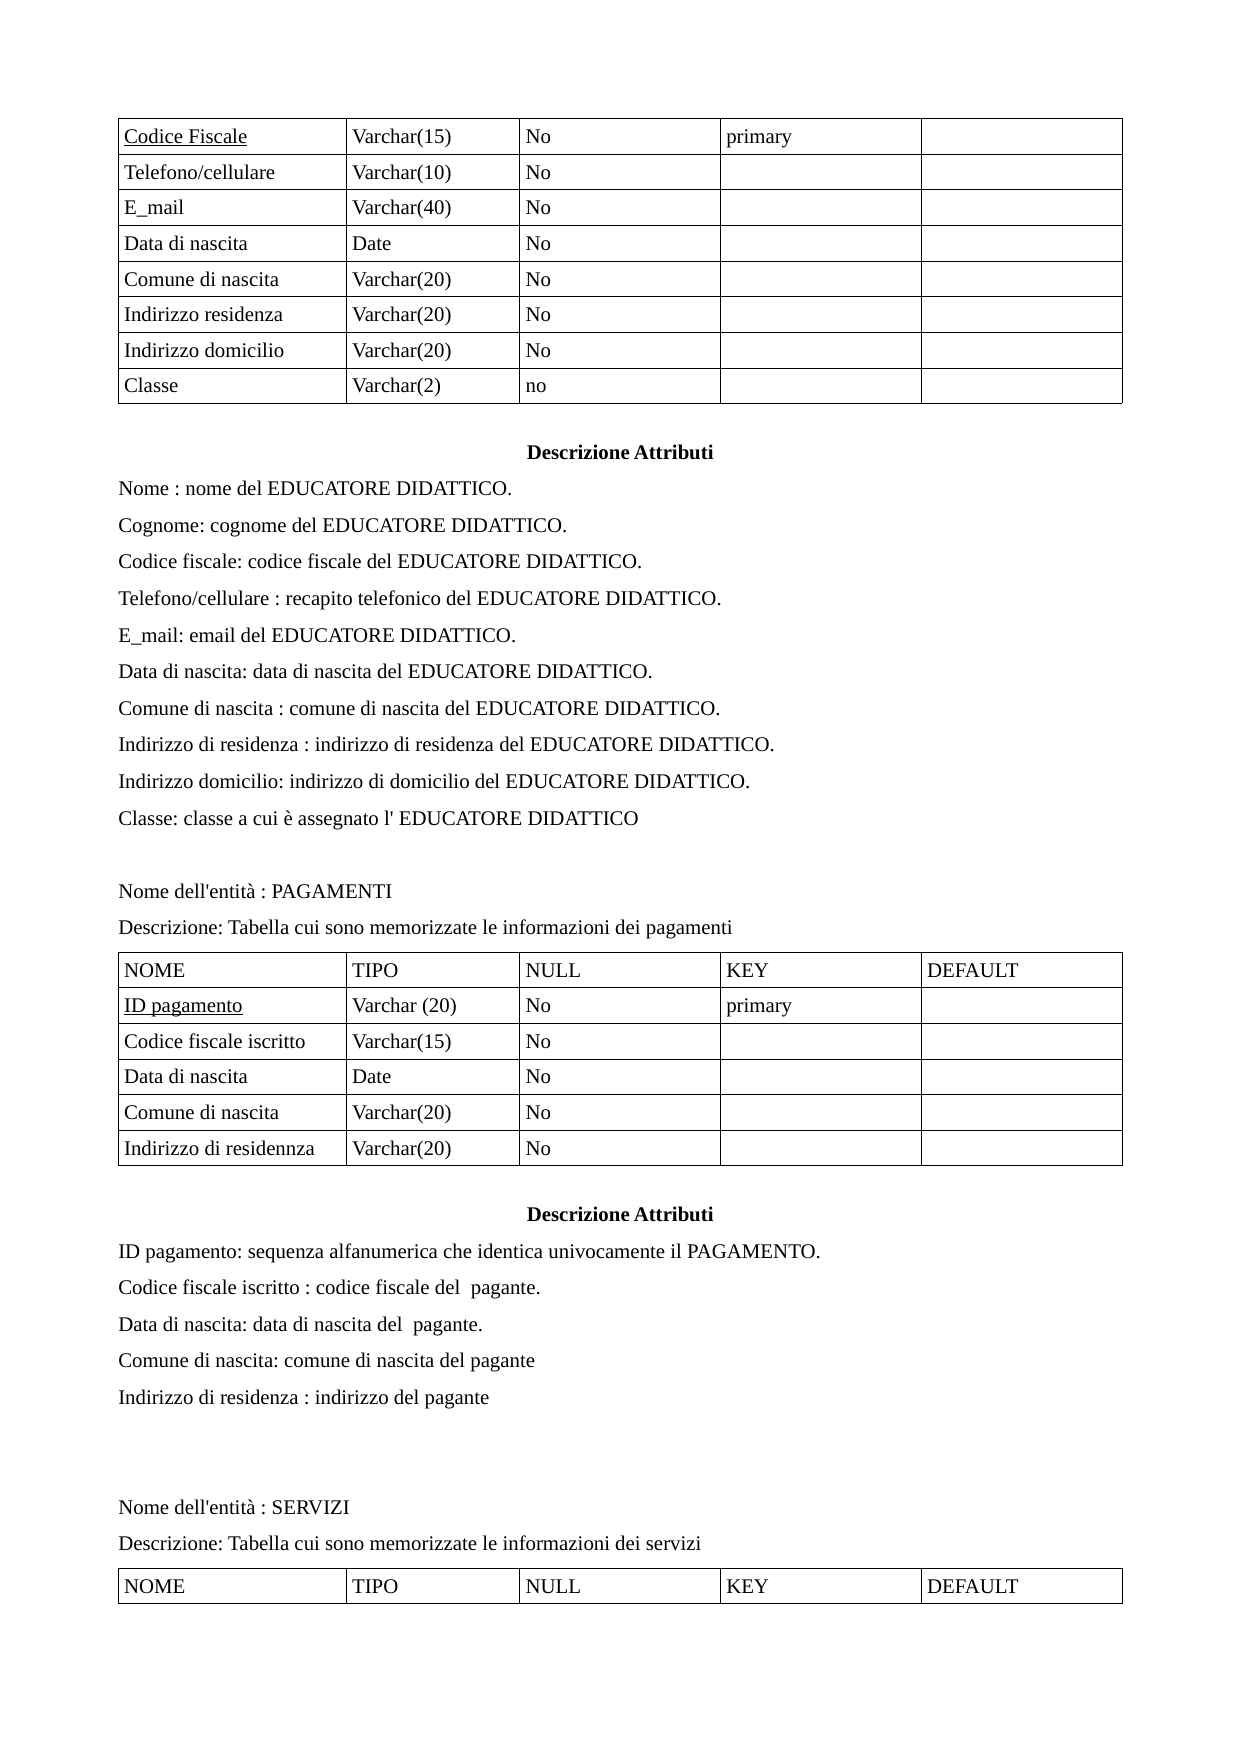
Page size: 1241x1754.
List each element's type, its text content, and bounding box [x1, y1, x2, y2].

text Descrizione Attributi [118, 440, 1122, 464]
table_cell Codice fiscale iscritto [119, 1024, 346, 1058]
table_cell No [520, 155, 720, 189]
table_cell No [520, 333, 720, 367]
table_cell E_mail [119, 190, 346, 225]
table_cell [922, 1060, 1122, 1094]
text Indirizzo di residenza : indirizzo di residenza del EDUCATORE DIDATTICO. [118, 732, 1122, 756]
table_cell [721, 155, 921, 189]
text Descrizione: Tabella cui sono memorizzate le informazioni dei pagamenti [118, 915, 1122, 939]
table_header DEFAULT [922, 953, 1122, 987]
table_cell Varchar(20) [347, 262, 519, 296]
table_cell [721, 262, 921, 296]
table_cell No [520, 1095, 720, 1130]
table_cell [721, 333, 921, 367]
text Indirizzo di residenza : indirizzo del pagante [118, 1385, 1122, 1409]
table_cell Date [347, 226, 519, 261]
text Nome dell'entità : SERVIZI [118, 1494, 1122, 1519]
table_cell Data di nascita [119, 1060, 346, 1094]
table_cell No [520, 226, 720, 261]
table_cell No [520, 1131, 720, 1165]
table_cell [922, 333, 1122, 367]
table_cell No [520, 190, 720, 225]
table_cell No [520, 988, 720, 1023]
table_cell Indirizzo di residennza [119, 1131, 346, 1165]
table_cell [721, 190, 921, 225]
text Nome dell'entità : PAGAMENTI [118, 878, 1122, 903]
table_header DEFAULT [922, 1569, 1122, 1603]
table_cell Codice Fiscale [119, 119, 346, 154]
table_cell Varchar(20) [347, 297, 519, 332]
text Codice fiscale: codice fiscale del EDUCATORE DIDATTICO. [118, 549, 1122, 573]
table_cell No [520, 1024, 720, 1058]
table_cell Varchar(40) [347, 190, 519, 225]
text Classe: classe a cui è assegnato l' EDUCATORE DIDATTICO [118, 805, 1122, 829]
table_cell Telefono/cellulare [119, 155, 346, 189]
table_cell [721, 1095, 921, 1130]
table_cell Data di nascita [119, 226, 346, 261]
table_cell [922, 369, 1122, 403]
text Nome : nome del EDUCATORE DIDATTICO. [118, 476, 1122, 500]
table_cell [922, 119, 1122, 154]
text Descrizione Attributi [118, 1202, 1122, 1226]
table_cell primary [721, 119, 921, 154]
table_header TIPO [347, 953, 519, 987]
text Indirizzo domicilio: indirizzo di domicilio del EDUCATORE DIDATTICO. [118, 769, 1122, 793]
table_cell [721, 1024, 921, 1058]
table_cell [721, 369, 921, 403]
table_cell Varchar(20) [347, 333, 519, 367]
table_cell [922, 1024, 1122, 1058]
table_cell Date [347, 1060, 519, 1094]
table_cell [721, 297, 921, 332]
table_cell no [520, 369, 720, 403]
table_cell Varchar(20) [347, 1131, 519, 1165]
table_cell Varchar(15) [347, 119, 519, 154]
table_cell Classe [119, 369, 346, 403]
text Telefono/cellulare : recapito telefonico del EDUCATORE DIDATTICO. [118, 586, 1122, 610]
table_cell No [520, 1060, 720, 1094]
table_header NULL [520, 1569, 720, 1603]
table_cell No [520, 262, 720, 296]
table_header NOME [119, 1569, 346, 1603]
text Comune di nascita : comune di nascita del EDUCATORE DIDATTICO. [118, 696, 1122, 720]
table_cell Indirizzo domicilio [119, 333, 346, 367]
table_cell ID pagamento [119, 988, 346, 1023]
table_cell Varchar(10) [347, 155, 519, 189]
table_cell [721, 1060, 921, 1094]
table_cell primary [721, 988, 921, 1023]
table_cell Comune di nascita [119, 262, 346, 296]
text Data di nascita: data di nascita del pagante. [118, 1312, 1122, 1336]
table_cell [922, 1131, 1122, 1165]
table_cell Comune di nascita [119, 1095, 346, 1130]
table_cell [922, 988, 1122, 1023]
text E_mail: email del EDUCATORE DIDATTICO. [118, 623, 1122, 647]
text Data di nascita: data di nascita del EDUCATORE DIDATTICO. [118, 659, 1122, 683]
table_header KEY [721, 953, 921, 987]
table_cell Varchar (20) [347, 988, 519, 1023]
table_cell Varchar(2) [347, 369, 519, 403]
table_cell [922, 190, 1122, 225]
text Cognome: cognome del EDUCATORE DIDATTICO. [118, 513, 1122, 537]
table_cell [922, 155, 1122, 189]
table_cell [922, 1095, 1122, 1130]
text Codice fiscale iscritto : codice fiscale del pagante. [118, 1275, 1122, 1299]
table_header TIPO [347, 1569, 519, 1603]
text Descrizione: Tabella cui sono memorizzate le informazioni dei servizi [118, 1531, 1122, 1555]
table_cell Varchar(15) [347, 1024, 519, 1058]
table_cell No [520, 119, 720, 154]
table_cell [721, 1131, 921, 1165]
table_cell [922, 297, 1122, 332]
table_cell Varchar(20) [347, 1095, 519, 1130]
table_cell [721, 226, 921, 261]
table_cell Indirizzo residenza [119, 297, 346, 332]
table_cell [922, 226, 1122, 261]
table_header NOME [119, 953, 346, 987]
table_header NULL [520, 953, 720, 987]
text ID pagamento: sequenza alfanumerica che identica univocamente il PAGAMENTO. [118, 1239, 1122, 1263]
table_cell [922, 262, 1122, 296]
text Comune di nascita: comune di nascita del pagante [118, 1348, 1122, 1372]
table_cell No [520, 297, 720, 332]
table_header KEY [721, 1569, 921, 1603]
